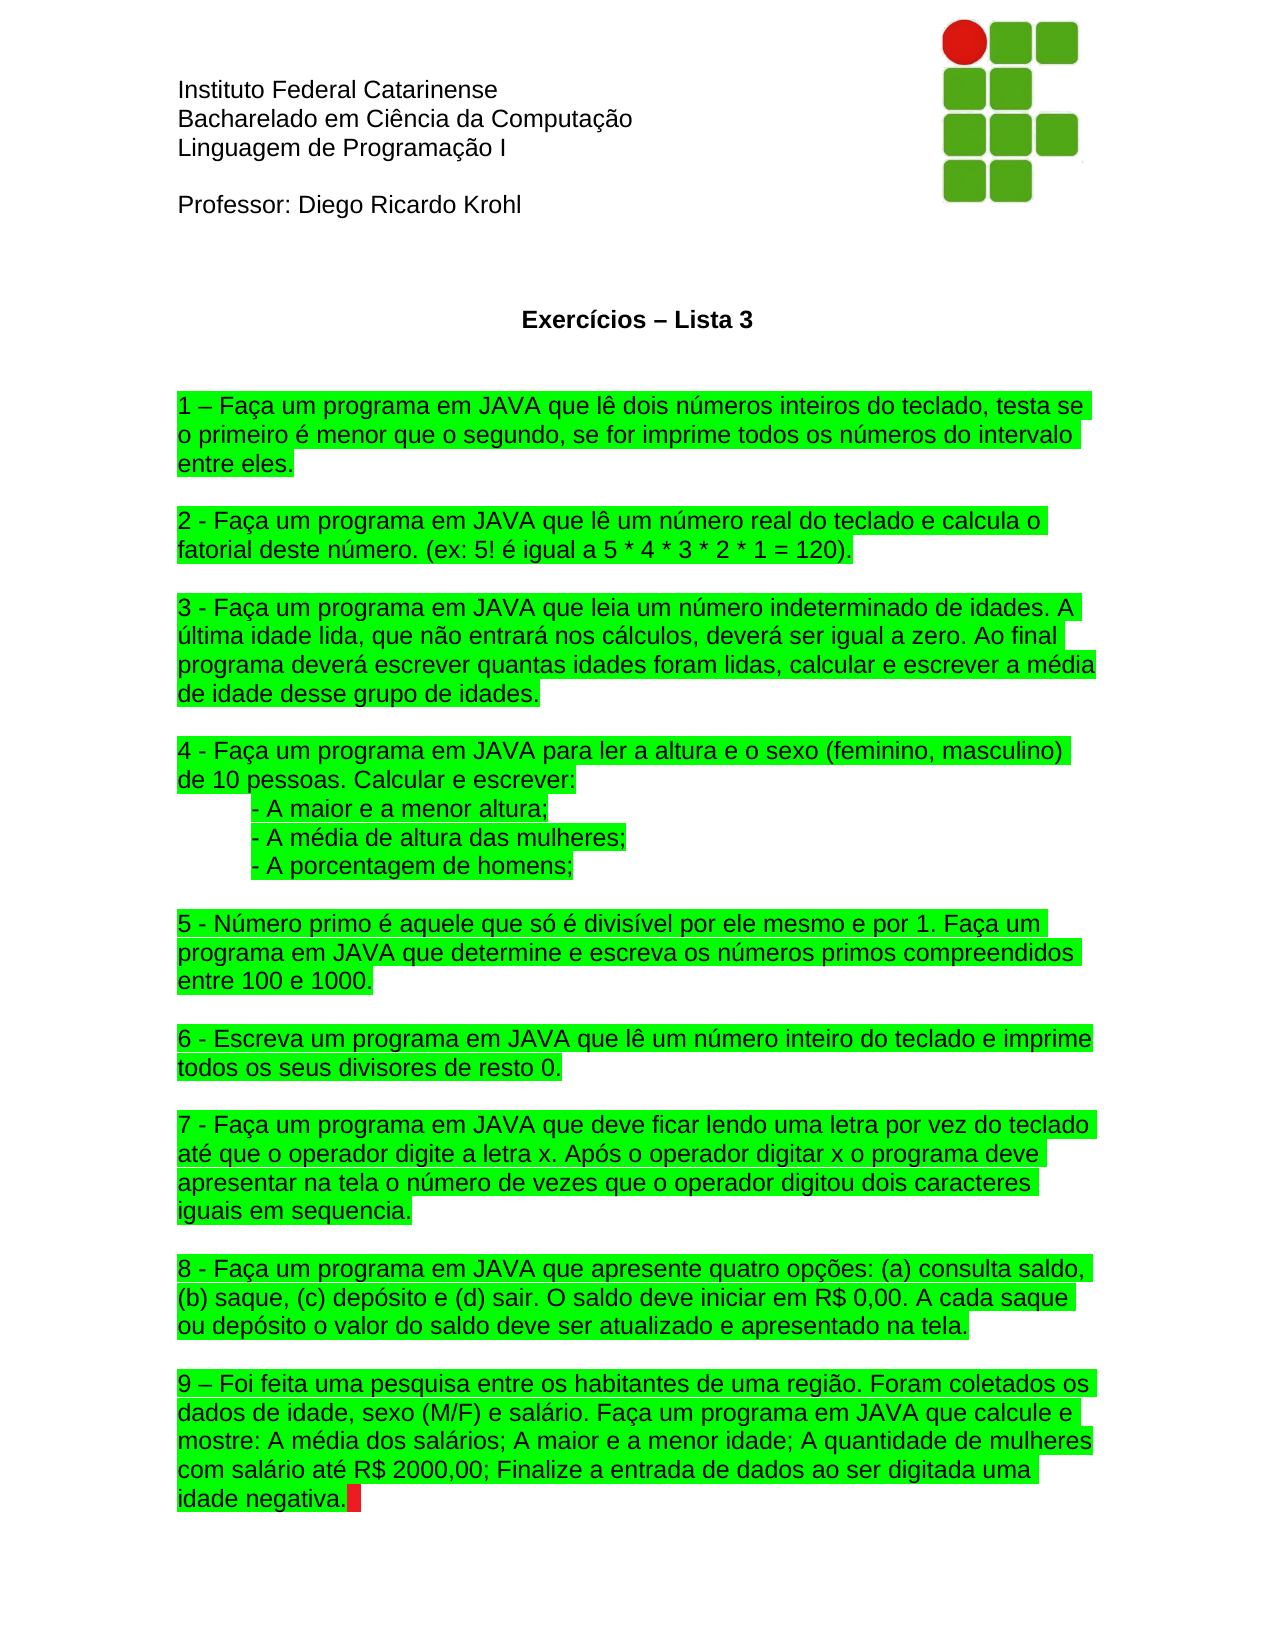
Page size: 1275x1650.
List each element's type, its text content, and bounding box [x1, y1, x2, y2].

text - A média de altura das mulheres; [177, 822, 1098, 851]
text 1 – Faça um programa em JAVA que lê dois números inteiros do teclado, testa se o primeiro é menor que o segundo, se for imprime todos os números do intervalo entre eles. [177, 391, 1098, 477]
text - A maior e a menor altura; [177, 794, 1098, 822]
text 3 - Faça um programa em JAVA que leia um número indeterminado de idades. A última idade lida, que não entrará nos cálculos, deverá ser igual a zero. Ao final programa deverá escrever quantas idades foram lidas, calcular e escrever a média de idade desse grupo de idades. [177, 592, 1098, 707]
text 7 - Faça um programa em JAVA que deve ficar lendo uma letra por vez do teclado até que o operador digite a letra x. Após o operador digitar x o programa deve apresentar na tela o número de vezes que o operador digitou dois caracteres iguais em sequencia. [177, 1110, 1098, 1225]
text - A porcentagem de homens; [177, 851, 1098, 880]
text 4 - Faça um programa em JAVA para ler a altura e o sexo (feminino, masculino) de 10 pessoas. Calcular e escrever: [177, 736, 1098, 794]
text 9 – Foi feita uma pesquisa entre os habitantes de uma região. Foram coletados os dados de idade, sexo (M/F) e salário. Faça um programa em JAVA que calcule e mostre: A média dos salários; A maior e a menor idade; A quantidade de mulheres com salário até R$ 2000,00; Finalize a entrada de dados ao ser digitada uma idade negativa. [177, 1369, 1098, 1512]
text 6 - Escreva um programa em JAVA que lê um número inteiro do teclado e imprime todos os seus divisores de resto 0. [177, 1024, 1098, 1081]
text 2 - Faça um programa em JAVA que lê um número real do teclado e calcula o fatorial deste número. (ex: 5! é igual a 5 * 4 * 3 * 2 * 1 = 120). [177, 506, 1098, 564]
text 5 - Número primo é aquele que só é divisível por ele mesmo e por 1. Faça um programa em JAVA que determine e escreva os números primos compreendidos entre 100 e 1000. [177, 909, 1098, 995]
text 8 - Faça um programa em JAVA que apresente quatro opções: (a) consulta saldo, (b) saque, (c) depósito e (d) sair. O saldo deve iniciar em R$ 0,00. A cada saque ou depósito o valor do saldo deve ser atualizado e apresentado na tela. [177, 1254, 1098, 1340]
